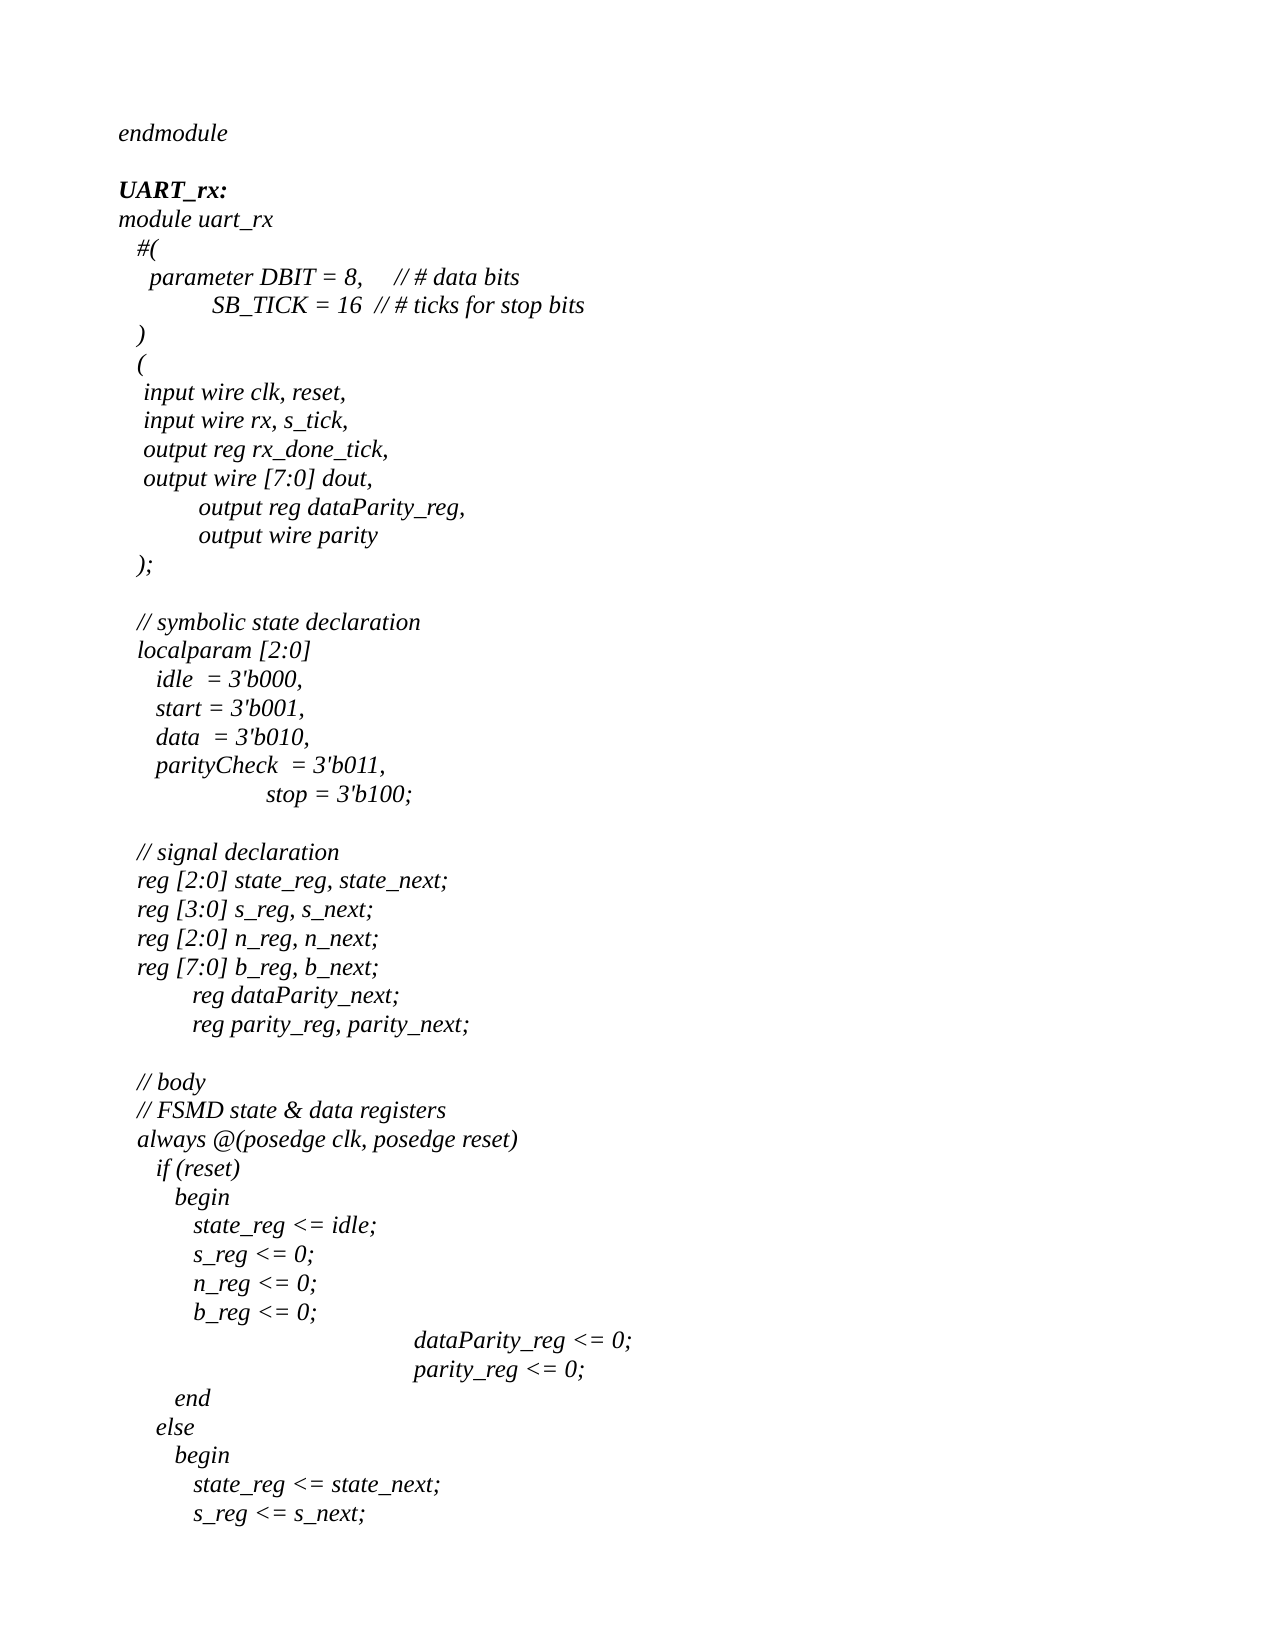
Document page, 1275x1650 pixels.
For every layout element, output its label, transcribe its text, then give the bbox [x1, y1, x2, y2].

text endmodule [118, 118, 1157, 147]
text parityCheck = 3'b011, [118, 751, 1157, 779]
text reg dataParity_next; [118, 981, 1157, 1009]
text begin [118, 1441, 1157, 1469]
text dataParity_reg <= 0; [118, 1326, 1157, 1354]
text if (reset) [118, 1153, 1157, 1182]
text reg [7:0] b_reg, b_next; [118, 952, 1157, 981]
text reg [3:0] s_reg, s_next; [118, 894, 1157, 923]
text // FSMD state & data registers [118, 1096, 1157, 1124]
text start = 3'b001, [118, 693, 1157, 722]
text end [118, 1383, 1157, 1412]
text output reg dataParity_reg, [118, 492, 1157, 521]
text parameter DBIT = 8, // # data bits [118, 262, 1157, 291]
text input wire clk, reset, [118, 377, 1157, 406]
text data = 3'b010, [118, 722, 1157, 751]
text localparam [2:0] [118, 636, 1157, 664]
text stop = 3'b100; [118, 779, 1157, 808]
text module uart_rx [118, 204, 1157, 233]
text UART_rx: [118, 176, 1157, 204]
text // signal declaration [118, 837, 1157, 866]
text idle = 3'b000, [118, 664, 1157, 693]
text // symbolic state declaration [118, 607, 1157, 636]
text reg parity_reg, parity_next; [118, 1009, 1157, 1038]
text parity_reg <= 0; [118, 1354, 1157, 1383]
text SB_TICK = 16 // # ticks for stop bits [118, 291, 1157, 319]
text output wire parity [118, 521, 1157, 549]
text b_reg <= 0; [118, 1297, 1157, 1326]
text always @(posedge clk, posedge reset) [118, 1124, 1157, 1153]
text output wire [7:0] dout, [118, 463, 1157, 492]
text n_reg <= 0; [118, 1268, 1157, 1297]
text output reg rx_done_tick, [118, 434, 1157, 463]
text ) [118, 319, 1157, 348]
text s_reg <= 0; [118, 1239, 1157, 1268]
text input wire rx, s_tick, [118, 406, 1157, 434]
text // body [118, 1067, 1157, 1096]
text ( [118, 348, 1157, 377]
text else [118, 1412, 1157, 1441]
text #( [118, 233, 1157, 262]
text reg [2:0] n_reg, n_next; [118, 923, 1157, 952]
text ); [118, 549, 1157, 578]
text reg [2:0] state_reg, state_next; [118, 866, 1157, 894]
text s_reg <= s_next; [118, 1498, 1157, 1527]
text begin [118, 1182, 1157, 1211]
text state_reg <= state_next; [118, 1469, 1157, 1498]
text state_reg <= idle; [118, 1211, 1157, 1239]
